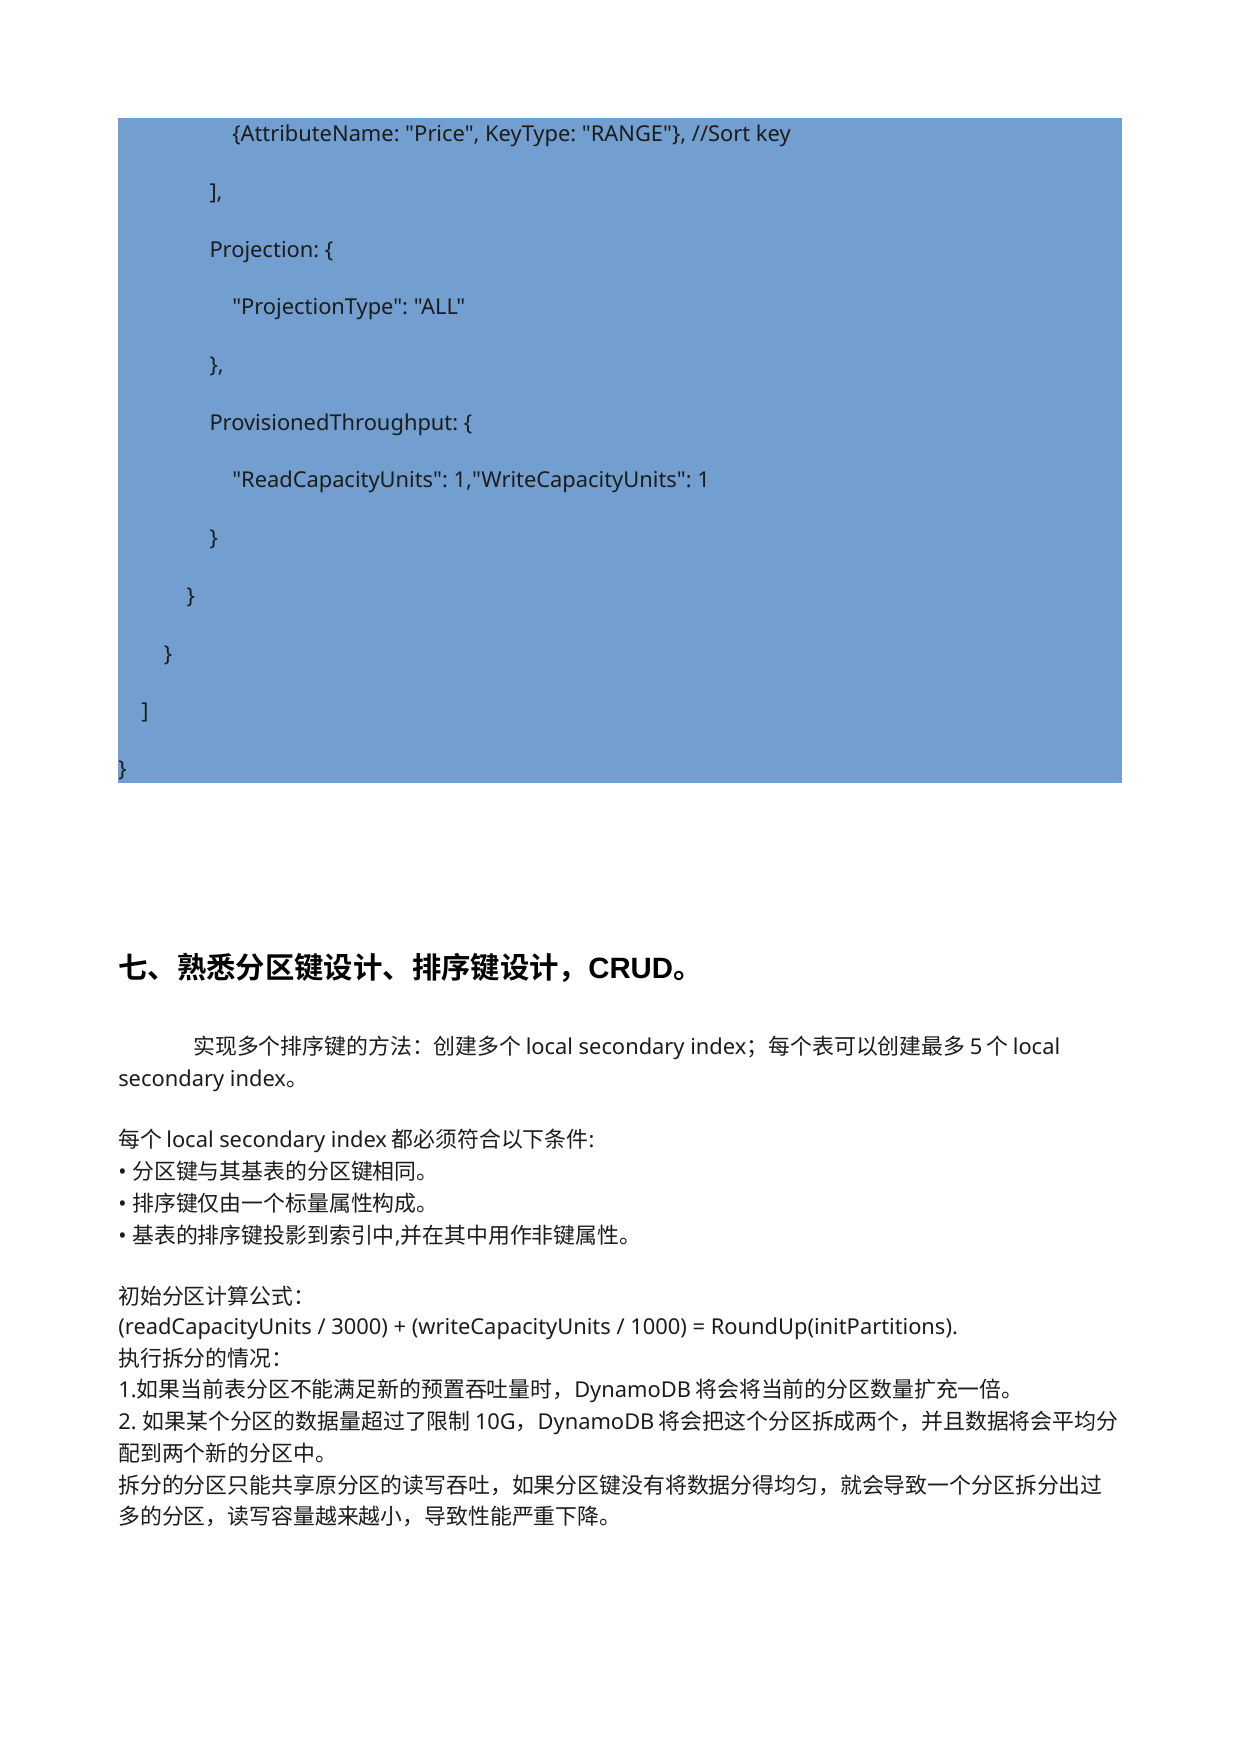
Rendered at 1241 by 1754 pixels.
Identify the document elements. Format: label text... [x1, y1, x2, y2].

text 1.如果当前表分区不能满足新的预置吞吐量时，DynamoDB将会将当前的分区数量扩充一倍。 [118, 1372, 1122, 1404]
text ProvisionedThroughput: { [118, 407, 1122, 436]
text Projection: { [118, 233, 1122, 263]
text } [118, 753, 1122, 783]
text • 分区键与其基表的分区键相同。 [118, 1154, 1122, 1186]
text ], [118, 176, 1122, 206]
text } [118, 580, 1122, 609]
subtitle 七、熟悉分区键设计、排序键设计，CRUD。 [118, 944, 1122, 987]
text }, [118, 349, 1122, 379]
text "ReadCapacityUnits": 1,"WriteCapacityUnits": 1 [118, 464, 1122, 494]
text ] [118, 695, 1122, 725]
text 执行拆分的情况： [118, 1341, 1122, 1372]
text 初始分区计算公式： [118, 1279, 1122, 1311]
text 2. 如果某个分区的数据量超过了限制10G，DynamoDB将会把这个分区拆成两个，并且数据将会平均分配到两个新的分区中。 [118, 1404, 1122, 1468]
text 拆分的分区只能共享原分区的读写吞吐，如果分区键没有将数据分得均匀，就会导致一个分区拆分出过多的分区，读写容量越来越小，导致性能严重下降。 [118, 1468, 1122, 1531]
text "ProjectionType": "ALL" [118, 291, 1122, 321]
text (readCapacityUnits / 3000) + (writeCapacityUnits / 1000) = RoundUp(initPartitions). [118, 1311, 1122, 1341]
text } [118, 637, 1122, 667]
text } [118, 522, 1122, 552]
text • 排序键仅由一个标量属性构成。 [118, 1186, 1122, 1218]
text 实现多个排序键的方法：创建多个local secondary index；每个表可以创建最多5个local secondary index。 [118, 1029, 1122, 1093]
text 每个local secondary index都必须符合以下条件: [118, 1122, 1122, 1154]
text {AttributeName: "Price", KeyType: "RANGE"}, //Sort key [118, 118, 1122, 148]
text • 基表的排序键投影到索引中,并在其中用作非键属性。 [118, 1218, 1122, 1249]
